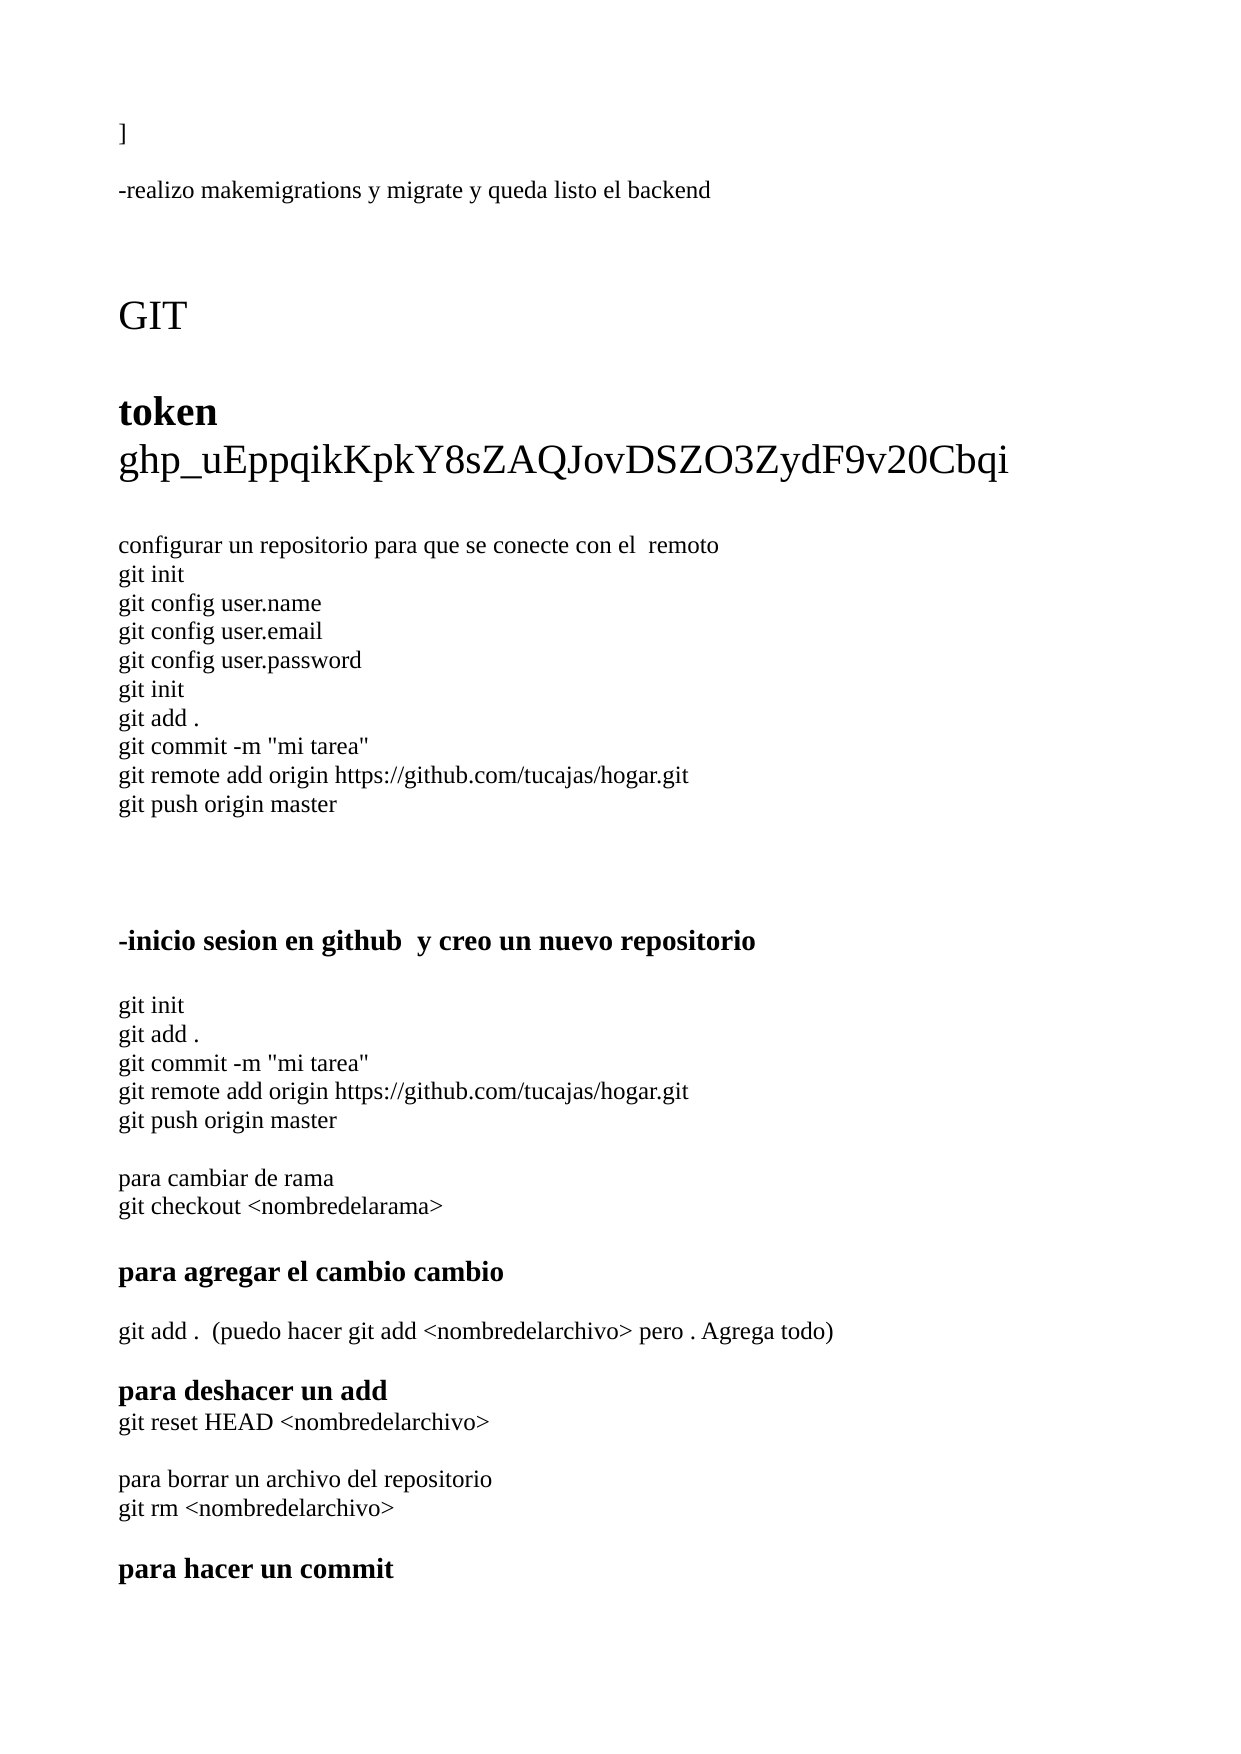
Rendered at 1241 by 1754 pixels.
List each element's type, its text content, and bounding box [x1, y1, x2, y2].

text git commit -m "mi tarea" [118, 731, 1122, 760]
text git add . [118, 703, 1122, 731]
text git rm <nombredelarchivo> [118, 1493, 1122, 1522]
text 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 [118, 434, 1122, 482]
text git remote add origin https://github.com/tucajas/hogar.git [118, 1076, 1122, 1105]
text git init [118, 559, 1122, 588]
text token [118, 386, 1122, 434]
text git config user.password [118, 645, 1122, 674]
text para hacer un commit [118, 1551, 1122, 1584]
text git push origin master [118, 1105, 1122, 1134]
text git checkout <nombredelarama> [118, 1191, 1122, 1220]
text para deshacer un add [118, 1373, 1122, 1407]
text git remote add origin https://github.com/tucajas/hogar.git [118, 760, 1122, 789]
text GIT [118, 291, 1122, 338]
text git config user.name [118, 588, 1122, 616]
text configurar un repositorio para que se conecte con el remoto [118, 530, 1122, 559]
text git init [118, 990, 1122, 1019]
text para borrar un archivo del repositorio [118, 1464, 1122, 1493]
text -inicio sesion en github y creo un nuevo repositorio [118, 923, 1122, 957]
text git commit -m "mi tarea" [118, 1048, 1122, 1076]
text git add . [118, 1019, 1122, 1048]
text ] [118, 118, 1122, 147]
text -realizo makemigrations y migrate y queda listo el backend [118, 176, 1122, 204]
text git init [118, 674, 1122, 703]
text git config user.email [118, 616, 1122, 645]
text git reset HEAD <nombredelarchivo> [118, 1407, 1122, 1436]
text para cambiar de rama [118, 1163, 1122, 1191]
text git push origin master [118, 789, 1122, 818]
text git add . (puedo hacer git add <nombredelarchivo> pero . Agrega todo) [118, 1316, 1122, 1345]
text para agregar el cambio cambio [118, 1254, 1122, 1287]
